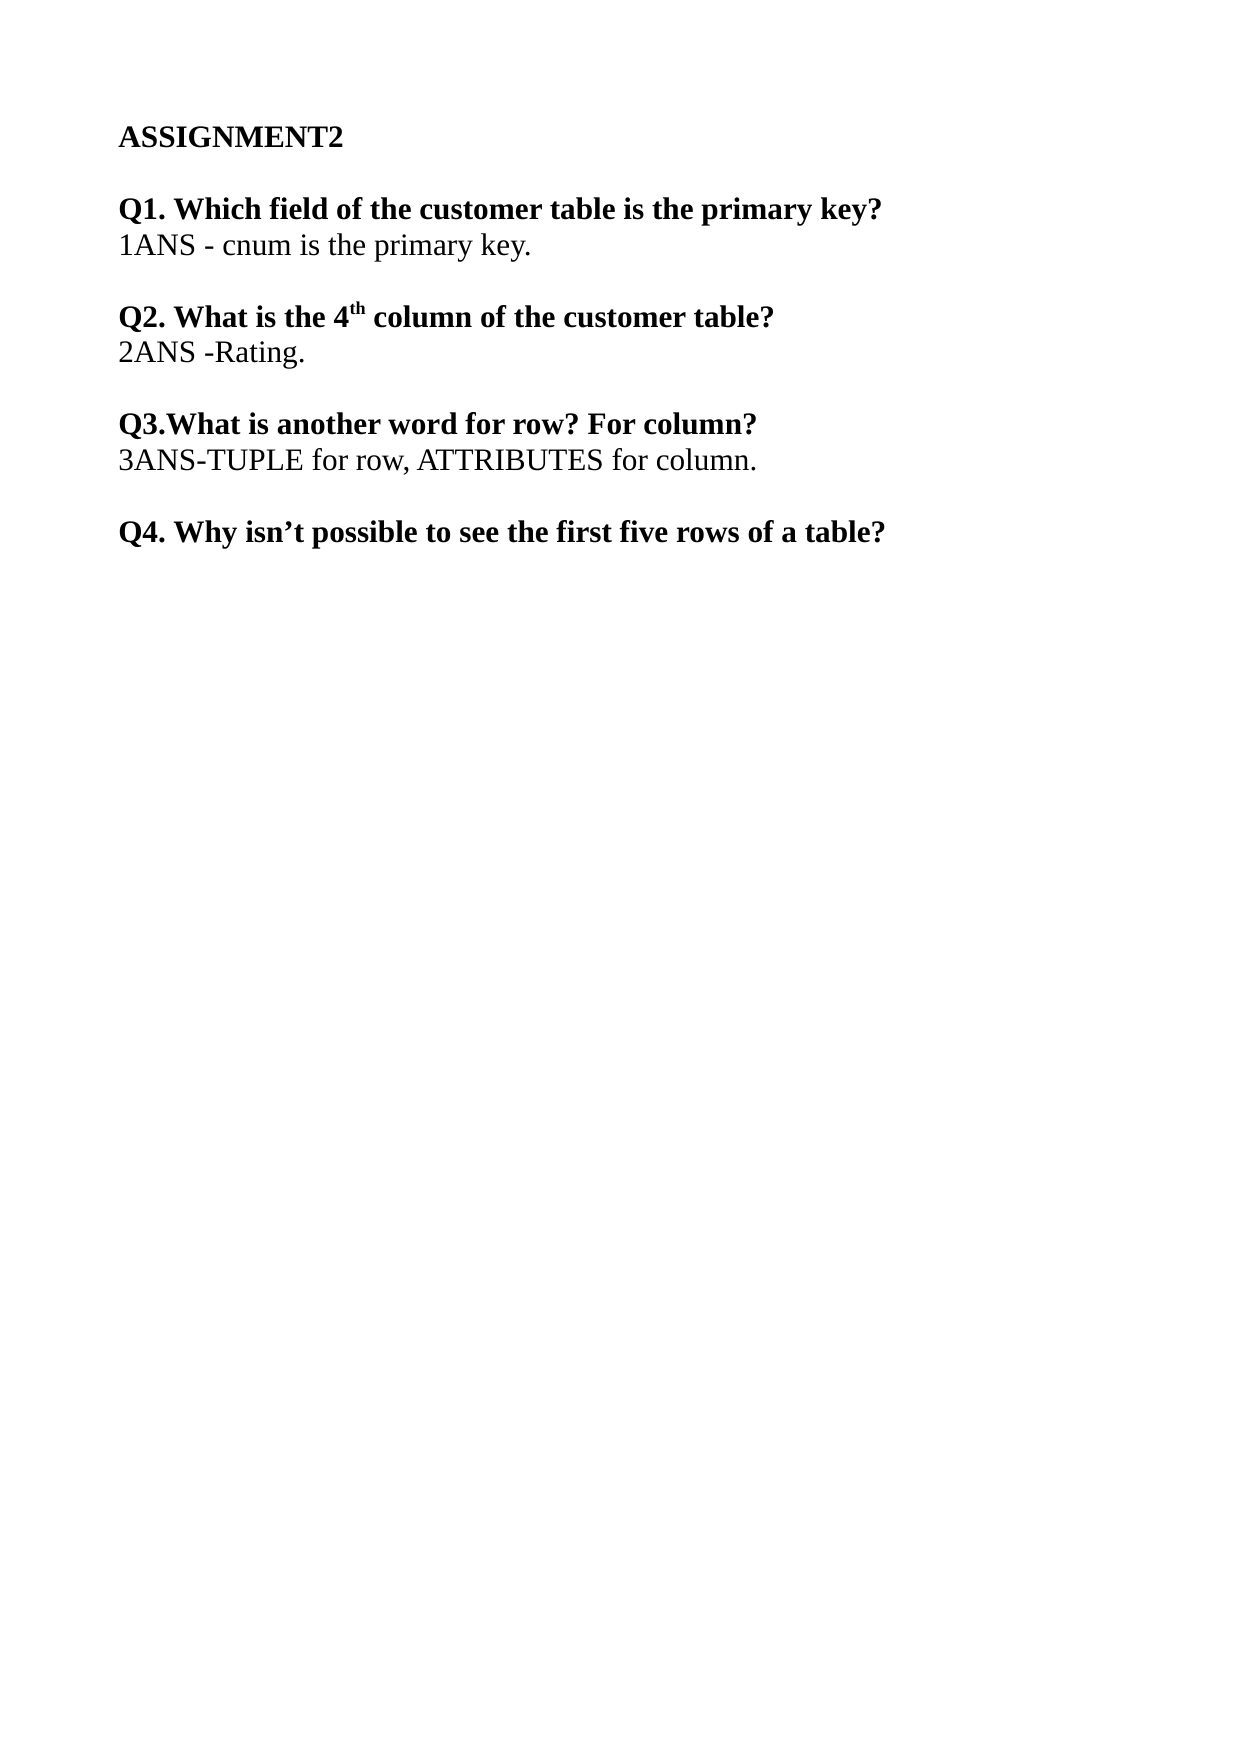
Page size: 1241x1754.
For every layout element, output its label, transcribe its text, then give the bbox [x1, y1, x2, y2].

text 1ANS - cnum is the primary key. [118, 226, 1122, 262]
text Q3.What is another word for row? For column? [118, 406, 1122, 442]
text Q4. Why isn’t possible to see the first five rows of a table? [118, 513, 1122, 549]
text 3ANS-TUPLE for row, ATTRIBUTES for column. [118, 442, 1122, 477]
text ASSIGNMENT2 [118, 118, 1122, 154]
text Q2. What is the 4th column of the customer table? [118, 298, 1122, 334]
text Q1. Which field of the customer table is the primary key? [118, 190, 1122, 226]
text 2ANS -Rating. [118, 334, 1122, 370]
